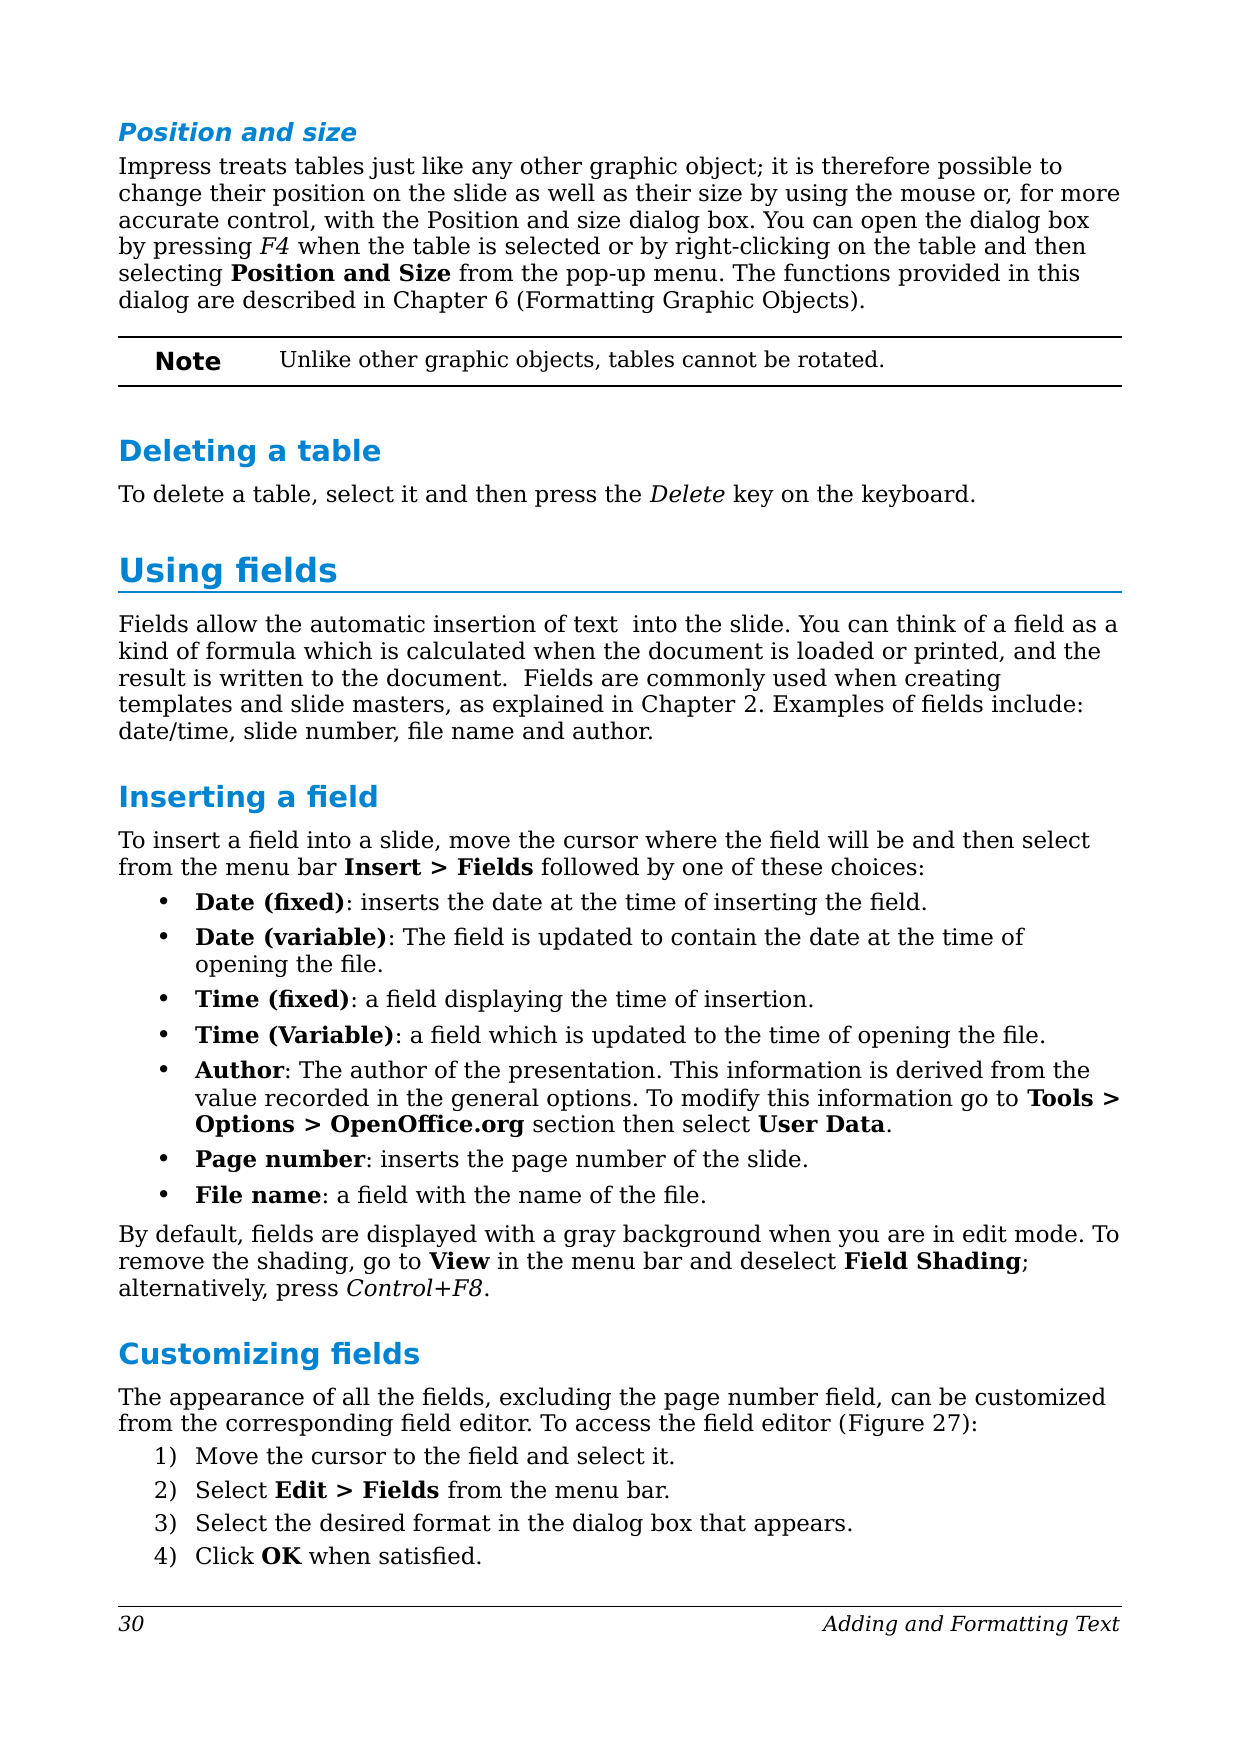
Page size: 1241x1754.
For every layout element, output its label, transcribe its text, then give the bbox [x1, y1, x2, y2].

subtitle Customizing fields [118, 1337, 1122, 1371]
list Select the desired format in the dialog box that appears. [177, 1510, 1122, 1536]
list To insert a field into a slide, move the cursor where the field will be and then select from the menu bar Insert > Fields followed by one of these choices: [118, 827, 1122, 880]
subtitle Inserting a field [118, 780, 1122, 814]
list Time (Variable): a field which is updated to the time of opening the file. [156, 1020, 1122, 1049]
table_header Note [118, 338, 257, 385]
subtitle Using fields [118, 552, 1122, 591]
list Author: The author of the presentation. This information is derived from the value recorded in the general options. To modify this information go to Tools > Options > OpenOffice.org section then select User Data. [156, 1055, 1122, 1138]
list Move the cursor to the field and select it. [177, 1443, 1122, 1470]
text Fields allow the automatic insertion of text into the slide. You can think of a field as a kind of formula which is calculated when the document is loaded or printed, and the result is written to the document. Fields are commonly used when creating templates and slide masters, as explained in Chapter 2. Examples of fields include: date/time, slide number, file name and author. [118, 612, 1122, 745]
list Click OK when satisfied. [177, 1543, 1122, 1569]
list The appearance of all the fields, excluding the page number field, can be customized from the corresponding field editor. To access the field editor (Figure 27): [118, 1384, 1122, 1437]
text By default, fields are displayed with a gray background when you are in edit mode. To remove the shading, go to View in the menu bar and deselect Field Shading; alternatively, press Control+F8. [118, 1222, 1122, 1302]
list Date (variable): The field is updated to contain the date at the time of opening the file. [156, 922, 1122, 978]
table_header Unlike other graphic objects, tables cannot be rotated. [258, 338, 1122, 385]
text To delete a table, select it and then press the Delete key on the keyboard. [118, 481, 1122, 507]
list Time (fixed): a field displaying the time of insertion. [156, 984, 1122, 1013]
list Select Edit > Fields from the menu bar. [177, 1476, 1122, 1503]
list Date (fixed): inserts the date at the time of inserting the field. [156, 887, 1122, 916]
subtitle Position and size [118, 118, 1122, 147]
text Impress treats tables just like any other graphic object; it is therefore possible to change their position on the slide as well as their size by using the mouse or, for more accurate control, with the Position and size dialog box. You can open the dialog box by pressing F4 when the table is selected or by right-clicking on the table and then selecting Position and Size from the pop-up menu. The functions provided in this dialog are described in Chapter 6 (Formatting Graphic Objects). [118, 153, 1122, 314]
list Page number: inserts the page number of the slide. [156, 1144, 1122, 1174]
subtitle Deleting a table [118, 434, 1122, 468]
list File name: a field with the name of the file. [156, 1180, 1122, 1209]
